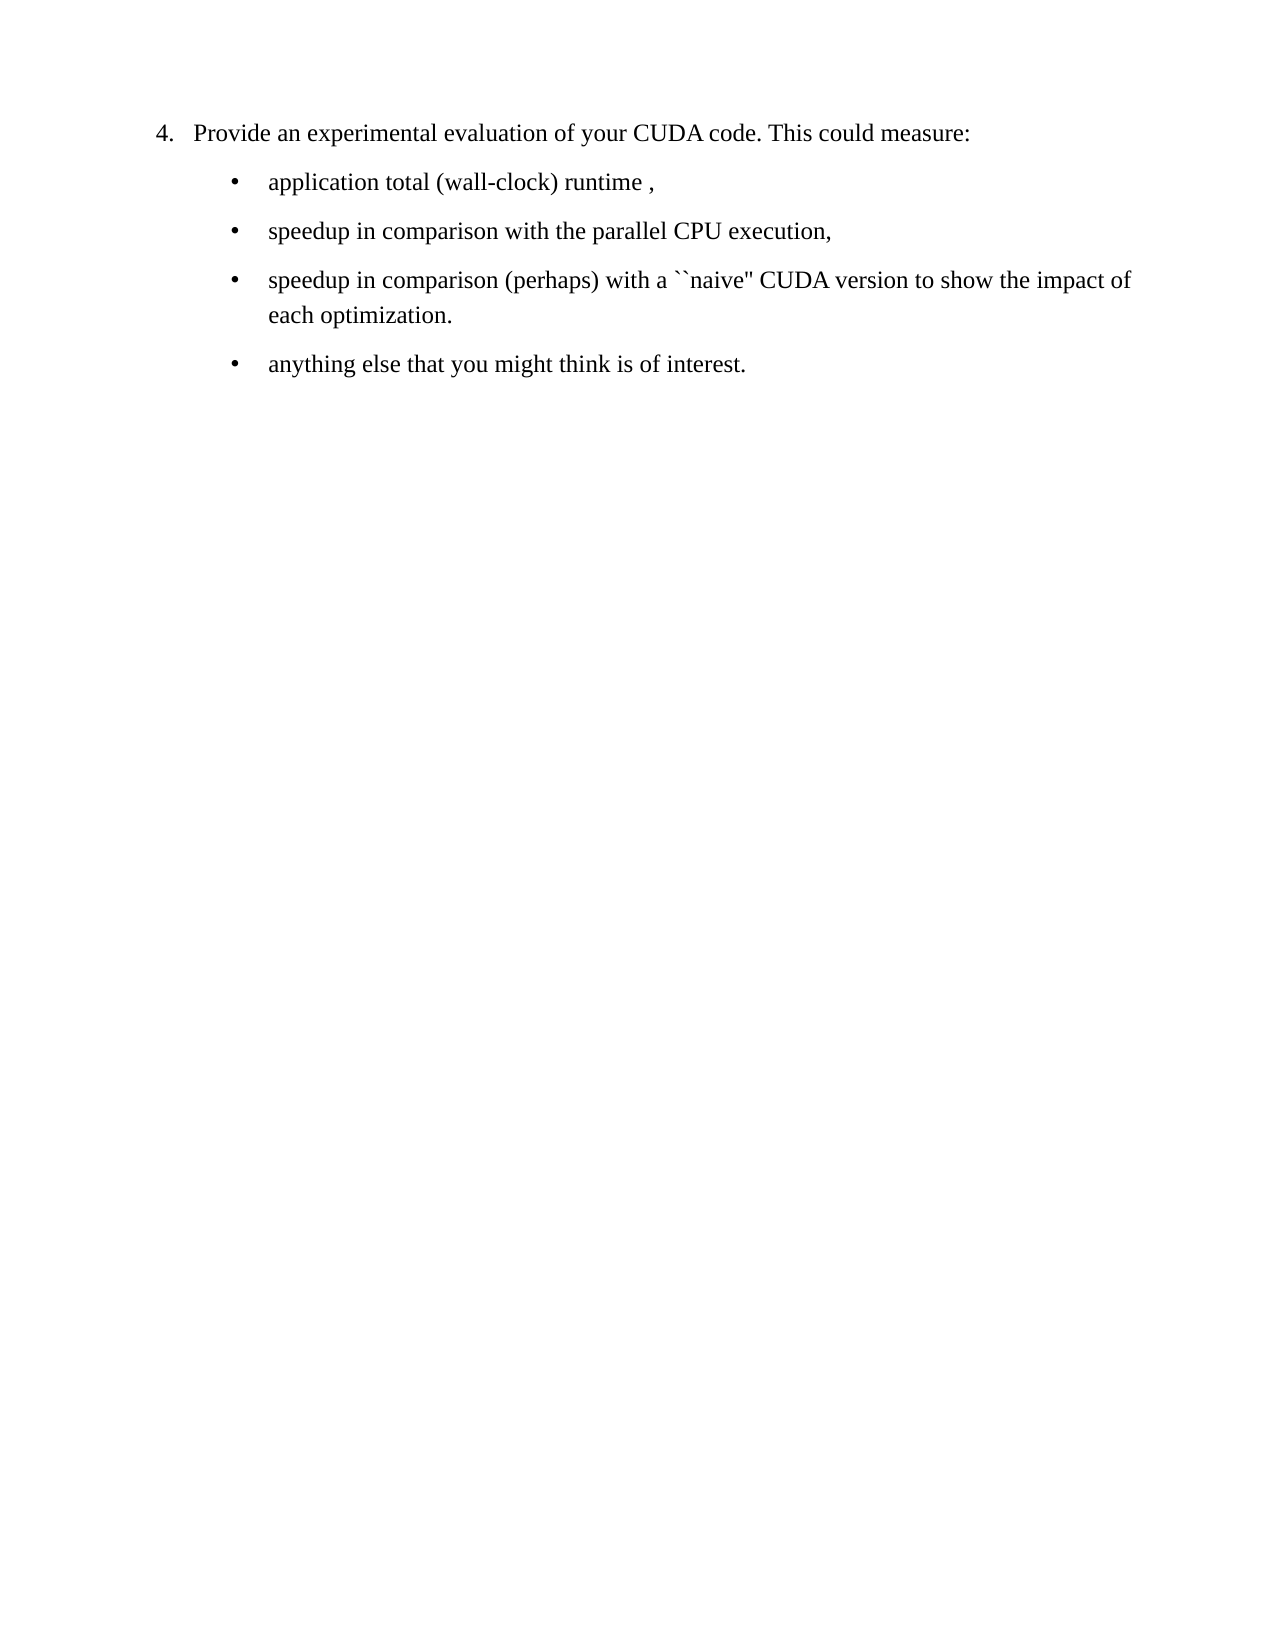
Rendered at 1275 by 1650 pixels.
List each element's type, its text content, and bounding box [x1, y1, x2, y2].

list speedup in comparison (perhaps) with a ``naive'' CUDA version to show the impact of each optimization. [231, 265, 1157, 328]
list anything else that you might think is of interest. [231, 349, 1157, 378]
list speedup in comparison with the parallel CPU execution, [231, 216, 1157, 245]
list application total (wall-clock) runtime , [231, 167, 1157, 196]
list Provide an experimental evaluation of your CUDA code. This could measure: [156, 118, 1157, 147]
